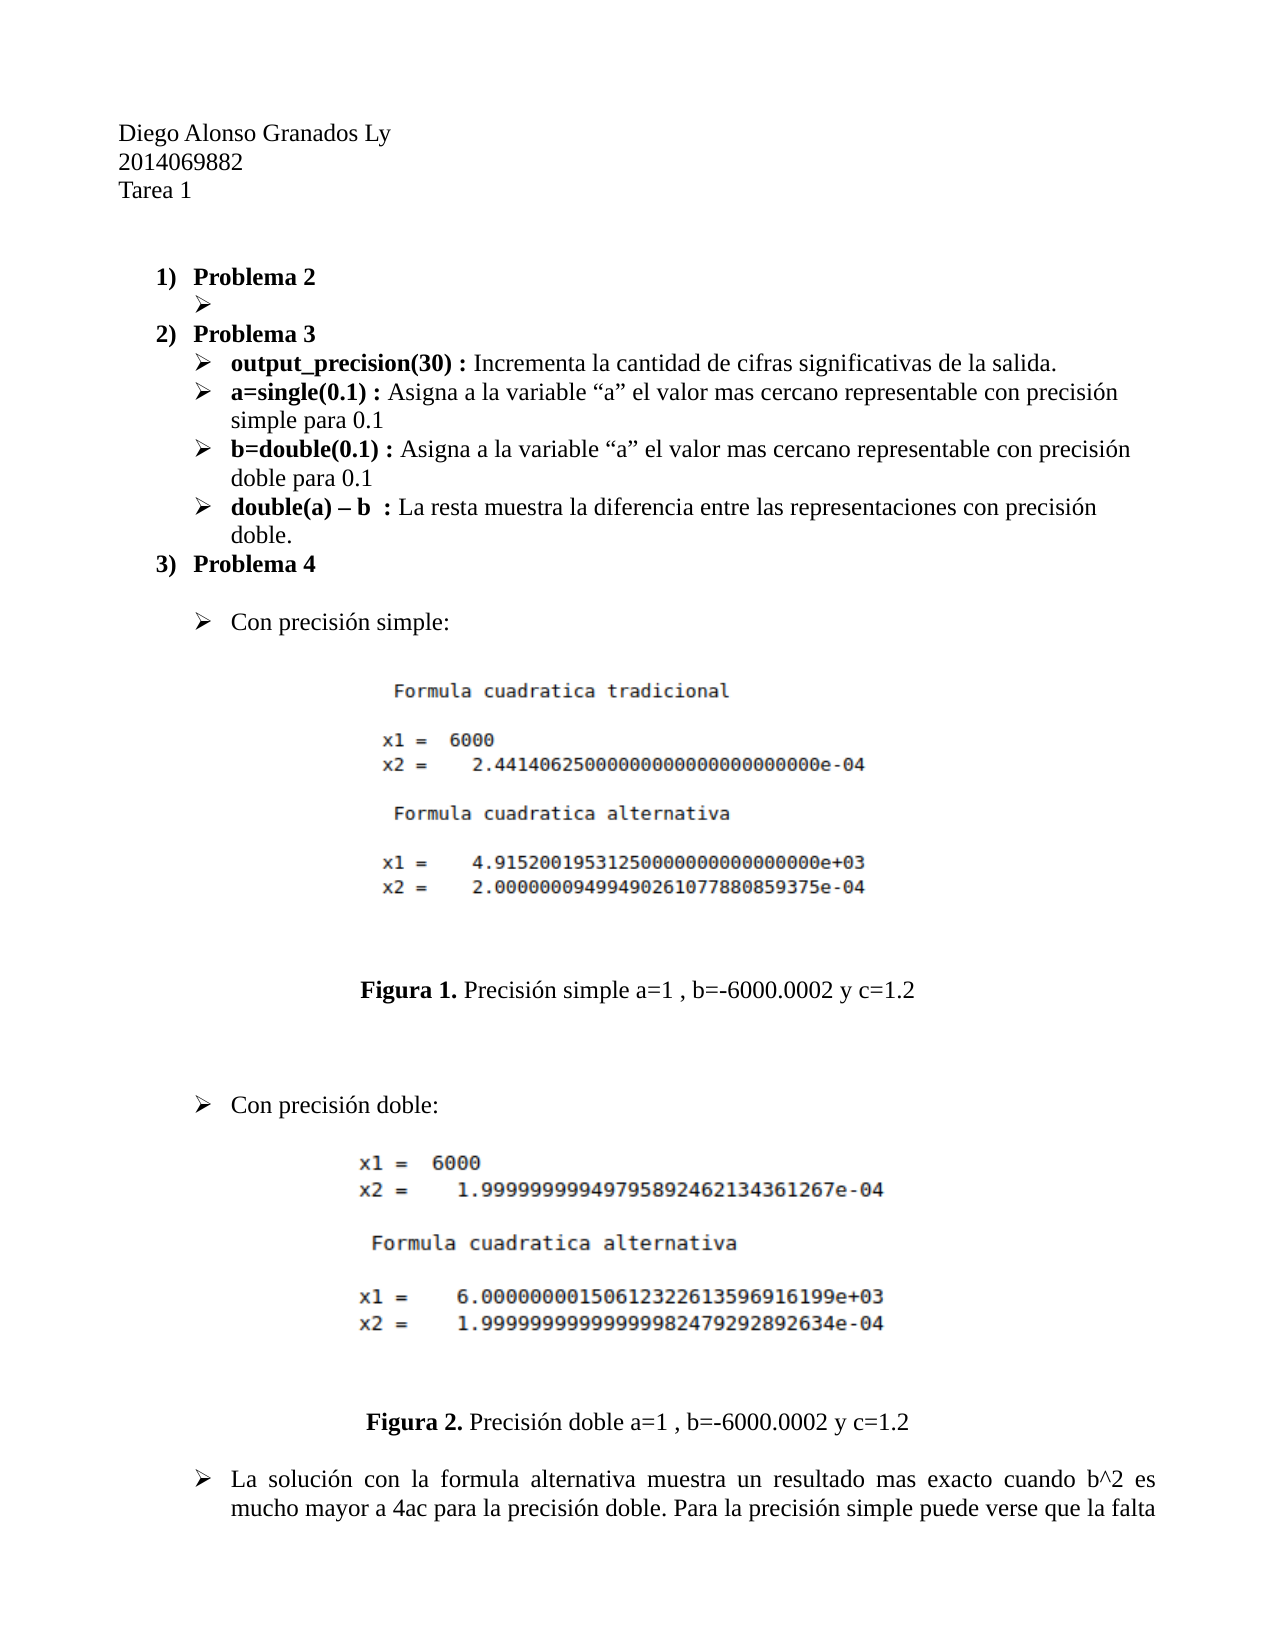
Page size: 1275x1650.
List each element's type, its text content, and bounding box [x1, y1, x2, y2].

list b=double(0.1) : Asigna a la variable “a” el valor mas cercano representable con precisión doble para 0.1 [193, 434, 1157, 492]
picture [381, 677, 903, 918]
text 2014069882 [118, 147, 1157, 176]
list double(a) – b : La resta muestra la diferencia entre las representaciones con precisión doble. [193, 492, 1157, 549]
list a=single(0.1) : Asigna a la variable “a” el valor mas cercano representable con precisión simple para 0.1 [193, 377, 1157, 434]
list Con precisión doble: [193, 1090, 1157, 1119]
list La solución con la formula alternativa muestra un resultado mas exacto cuando b^2 es mucho mayor a 4ac para la precisión doble. Para la precisión simple puede verse que la falta [193, 1464, 1157, 1522]
list Problema 3 [156, 319, 1157, 348]
list output_precision(30) : Incrementa la cantidad de cifras significativas de la salida. [193, 348, 1157, 377]
picture [356, 1145, 919, 1354]
text Figura 2. Precisión doble a=1 , b=-6000.0002 y c=1.2 [118, 1407, 1157, 1435]
list Problema 2 [156, 262, 1157, 291]
text Tarea 1 [118, 176, 1157, 204]
text Diego Alonso Granados Ly [118, 118, 1157, 147]
text Figura 1. Precisión simple a=1 , b=-6000.0002 y c=1.2 [118, 975, 1157, 1004]
list Problema 4 [156, 549, 1157, 578]
list Con precisión simple: [193, 607, 1157, 636]
